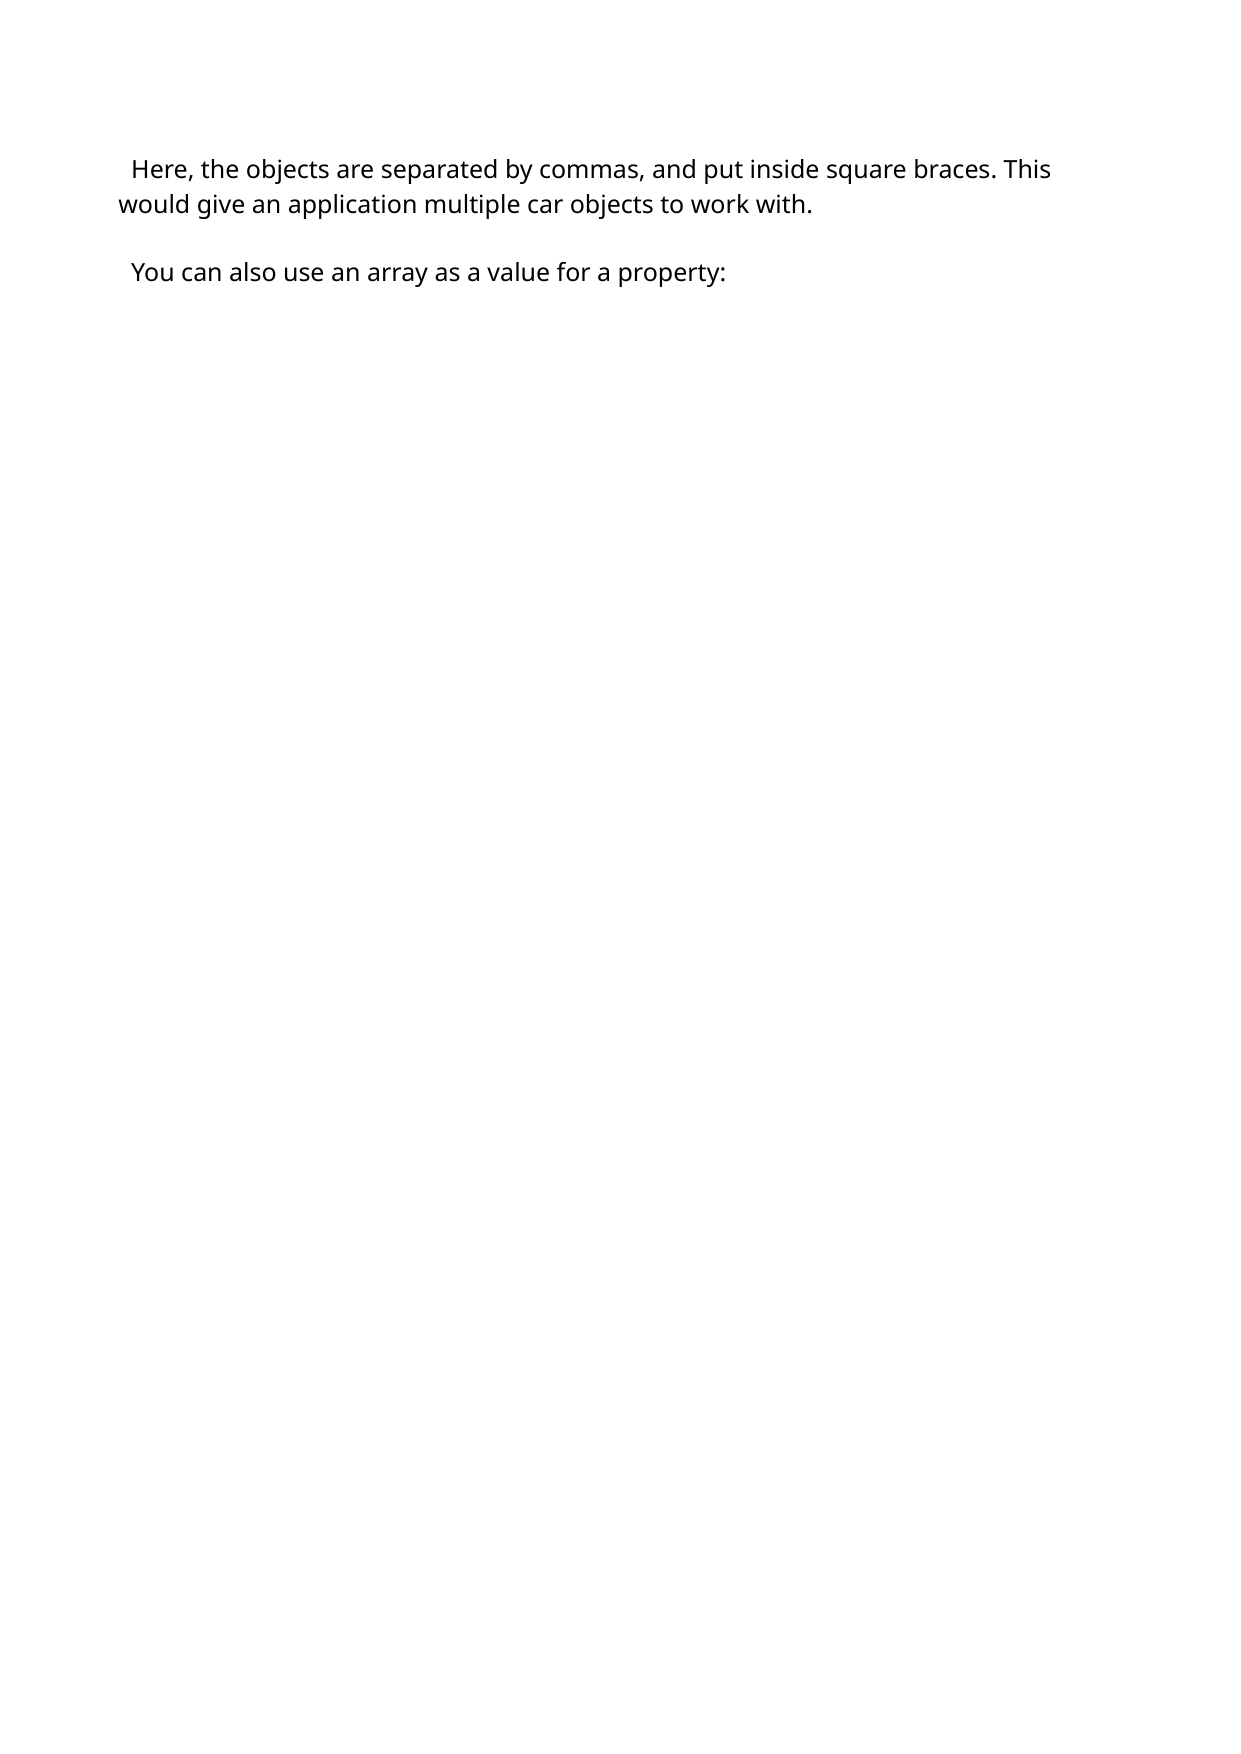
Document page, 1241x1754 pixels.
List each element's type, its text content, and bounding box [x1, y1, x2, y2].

text Here, the objects are separated by commas, and put inside square braces. This would give an application multiple car objects to work with. [118, 152, 1122, 220]
text You can also use an array as a value for a property: [118, 254, 1122, 288]
